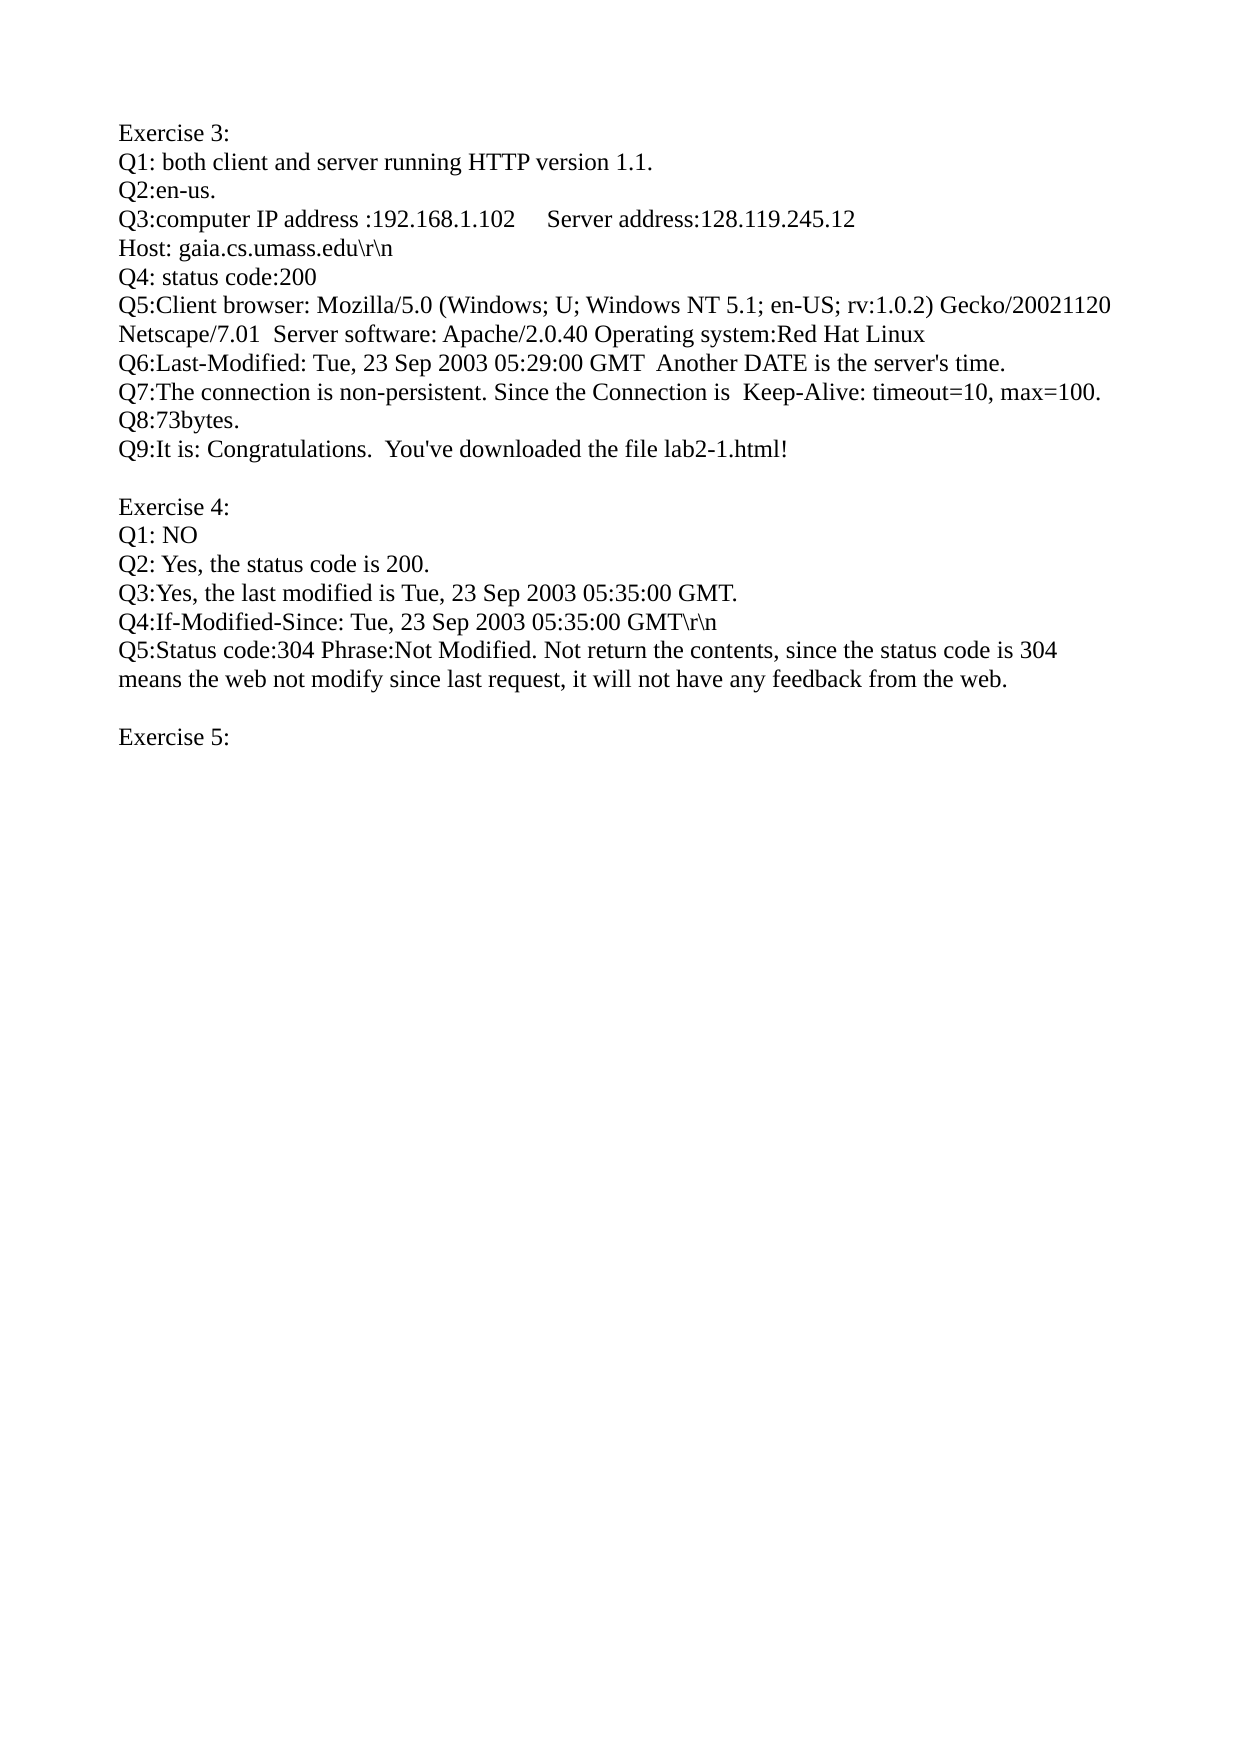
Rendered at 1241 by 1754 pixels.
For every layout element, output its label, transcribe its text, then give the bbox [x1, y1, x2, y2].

text Q2:en-us. [118, 176, 1122, 204]
text Q4:If-Modified-Since: Tue, 23 Sep 2003 05:35:00 GMT\r\n [118, 607, 1122, 636]
text Exercise 5: [118, 722, 1122, 751]
text Q5:Status code:304 Phrase:Not Modified. Not return the contents, since the status code is 304 means the web not modify since last request, it will not have any feedback from the web. [118, 636, 1122, 693]
text Exercise 4: [118, 492, 1122, 521]
text Q9:It is: Congratulations. You've downloaded the file lab2-1.html! [118, 434, 1122, 463]
text Q3:computer IP address :192.168.1.102 Server address:128.119.245.12 [118, 204, 1122, 233]
text Q1: both client and server running HTTP version 1.1. [118, 147, 1122, 176]
text Q2: Yes, the status code is 200. [118, 549, 1122, 578]
text Q1: NO [118, 521, 1122, 549]
text Q4: status code:200 [118, 262, 1122, 291]
text Q8:73bytes. [118, 406, 1122, 434]
text Q7:The connection is non-persistent. Since the Connection is Keep-Alive: timeout=10, max=100. [118, 377, 1122, 406]
text Q5:Client browser: Mozilla/5.0 (Windows; U; Windows NT 5.1; en-US; rv:1.0.2) Gecko/20021120 Netscape/7.01 Server software: Apache/2.0.40 Operating system:Red Hat Linux [118, 291, 1122, 348]
text Q6:Last-Modified: Tue, 23 Sep 2003 05:29:00 GMT Another DATE is the server's time. [118, 348, 1122, 377]
text Host: gaia.cs.umass.edu\r\n [118, 233, 1122, 262]
text Exercise 3: [118, 118, 1122, 147]
text Q3:Yes, the last modified is Tue, 23 Sep 2003 05:35:00 GMT. [118, 578, 1122, 607]
